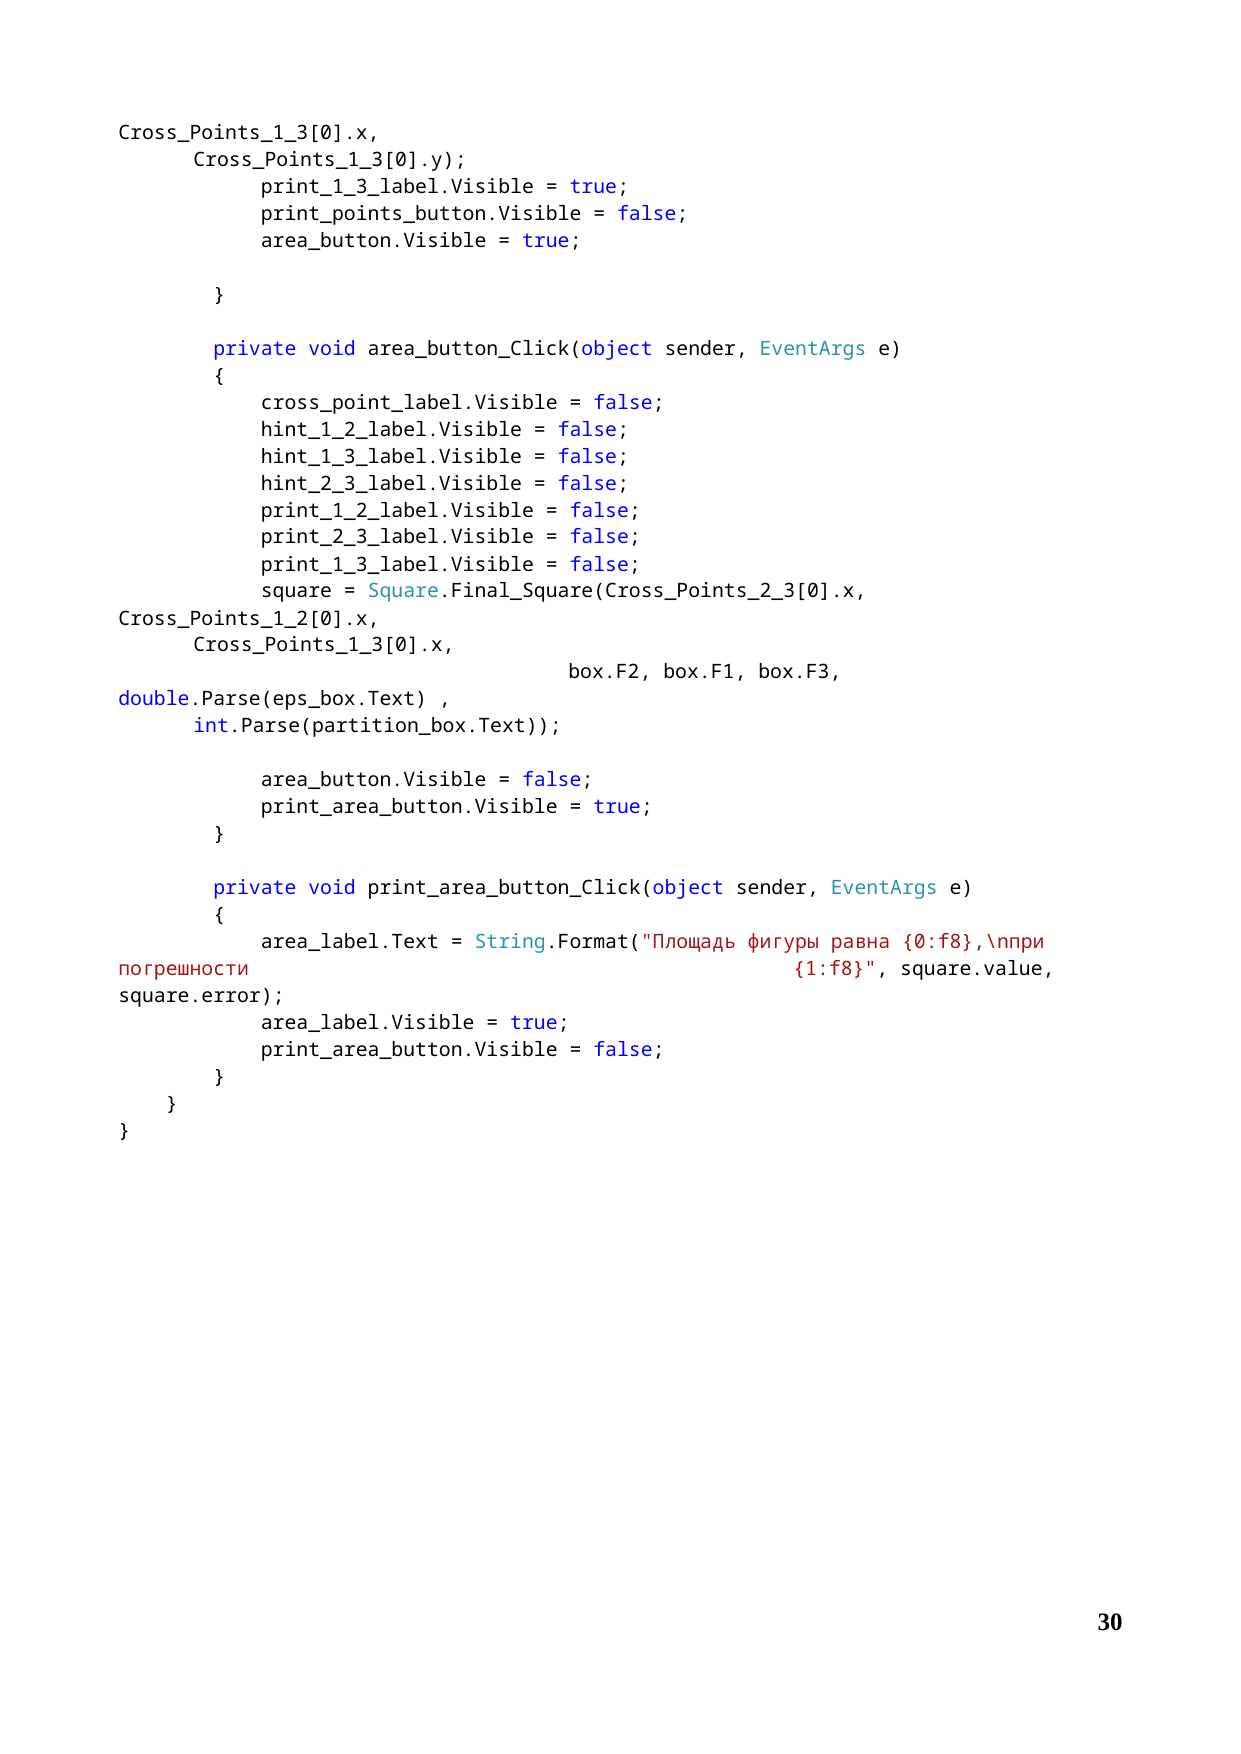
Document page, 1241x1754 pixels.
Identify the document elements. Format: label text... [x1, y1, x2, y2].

text Cross_Points_1_3[0].x, Cross_Points_1_3[0].y); [118, 118, 1122, 172]
text print_1_3_label.Visible = false; [118, 550, 1122, 577]
text hint_2_3_label.Visible = false; [118, 469, 1122, 496]
text box.F2, box.F1, box.F3, double.Parse(eps_box.Text) , int.Parse(partition_box.Text)); [118, 658, 1122, 739]
text square = Square.Final_Square(Cross_Points_2_3[0].x, Cross_Points_1_2[0].x, Cross_Points_1_3[0].x, [118, 577, 1122, 658]
text print_area_button.Visible = true; [118, 793, 1122, 819]
text } [118, 819, 1122, 847]
text private void print_area_button_Click(object sender, EventArgs e) [118, 873, 1122, 901]
text } [118, 1116, 1122, 1143]
text print_1_2_label.Visible = false; [118, 496, 1122, 523]
text print_2_3_label.Visible = false; [118, 523, 1122, 550]
text } [118, 1089, 1122, 1116]
text area_button.Visible = true; [118, 226, 1122, 253]
text print_area_button.Visible = false; [118, 1035, 1122, 1062]
text { [118, 901, 1122, 927]
text { [118, 361, 1122, 388]
text print_1_3_label.Visible = true; [118, 172, 1122, 199]
text hint_1_2_label.Visible = false; [118, 415, 1122, 442]
text } [118, 280, 1122, 307]
text hint_1_3_label.Visible = false; [118, 442, 1122, 469]
text area_label.Visible = true; [118, 1008, 1122, 1035]
text print_points_button.Visible = false; [118, 199, 1122, 226]
text cross_point_label.Visible = false; [118, 388, 1122, 415]
text area_label.Text = String.Format("Площадь фигуры равна {0:f8},\nпри погрешности {1:f8}", square.value, square.error); [118, 927, 1122, 1008]
text area_button.Visible = false; [118, 766, 1122, 793]
text } [118, 1062, 1122, 1089]
text private void area_button_Click(object sender, EventArgs e) [118, 334, 1122, 361]
